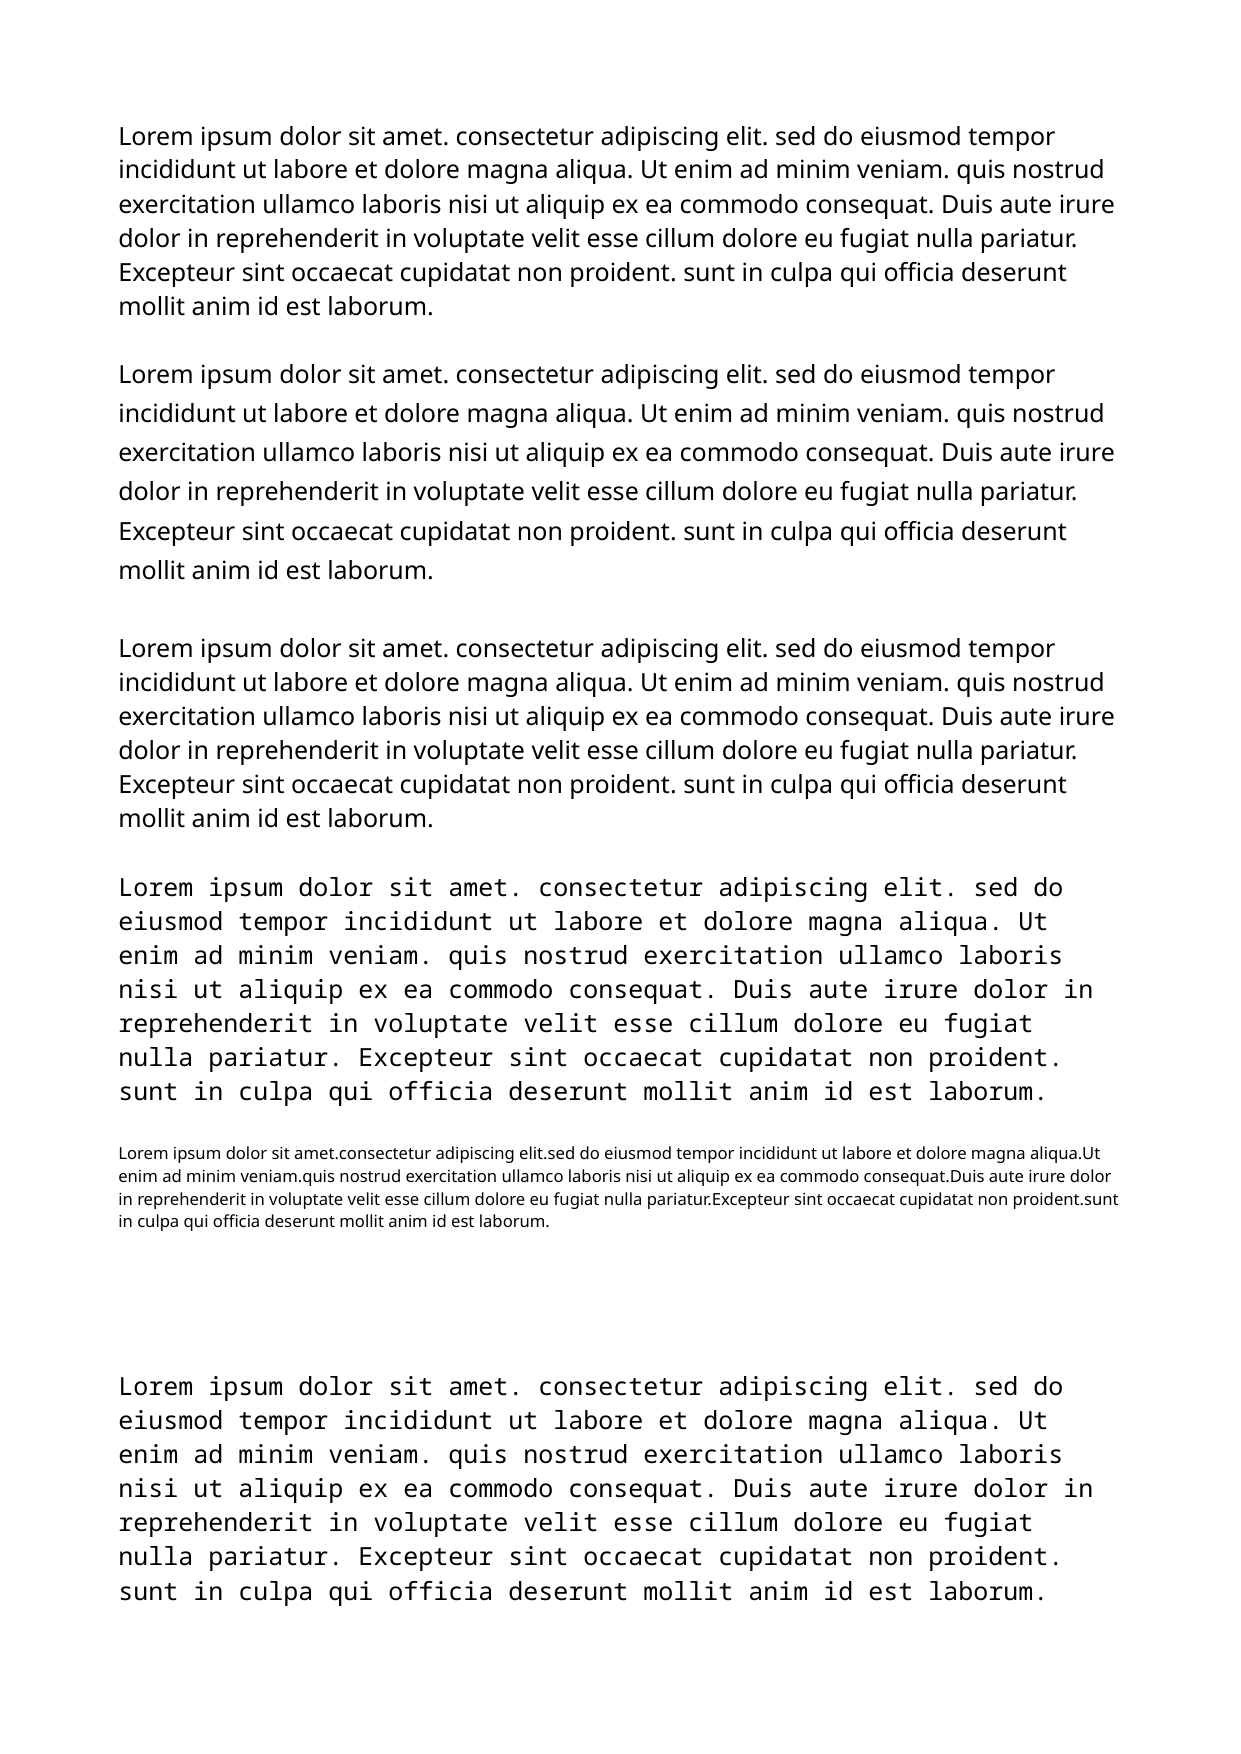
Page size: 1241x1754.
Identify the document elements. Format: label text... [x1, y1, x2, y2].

text Lorem ipsum dolor sit amet. consectetur adipiscing elit. sed do eiusmod tempor incididunt ut labore et dolore magna aliqua. Ut enim ad minim veniam. quis nostrud exercitation ullamco laboris nisi ut aliquip ex ea commodo consequat. Duis aute irure dolor in reprehenderit in voluptate velit esse cillum dolore eu fugiat nulla pariatur. Excepteur sint occaecat cupidatat non proident. sunt in culpa qui officia deserunt mollit anim id est laborum. [118, 869, 1122, 1108]
text Lorem ipsum dolor sit amet. consectetur adipiscing elit. sed do eiusmod tempor incididunt ut labore et dolore magna aliqua. Ut enim ad minim veniam. quis nostrud exercitation ullamco laboris nisi ut aliquip ex ea commodo consequat. Duis aute irure dolor in reprehenderit in voluptate velit esse cillum dolore eu fugiat nulla pariatur. Excepteur sint occaecat cupidatat non proident. sunt in culpa qui officia deserunt mollit anim id est laborum. [118, 1369, 1122, 1607]
text Lorem ipsum dolor sit amet. consectetur adipiscing elit. sed do eiusmod tempor incididunt ut labore et dolore magna aliqua. Ut enim ad minim veniam. quis nostrud exercitation ullamco laboris nisi ut aliquip ex ea commodo consequat. Duis aute irure dolor in reprehenderit in voluptate velit esse cillum dolore eu fugiat nulla pariatur. Excepteur sint occaecat cupidatat non proident. sunt in culpa qui officia deserunt mollit anim id est laborum. [118, 118, 1122, 322]
text Lorem ipsum dolor sit amet. consectetur adipiscing elit. sed do eiusmod tempor incididunt ut labore et dolore magna aliqua. Ut enim ad minim veniam. quis nostrud exercitation ullamco laboris nisi ut aliquip ex ea commodo consequat. Duis aute irure dolor in reprehenderit in voluptate velit esse cillum dolore eu fugiat nulla pariatur. Excepteur sint occaecat cupidatat non proident. sunt in culpa qui officia deserunt mollit anim id est laborum. [118, 631, 1122, 835]
text Lorem ipsum dolor sit amet. consectetur adipiscing elit. sed do eiusmod tempor incididunt ut labore et dolore magna aliqua. Ut enim ad minim veniam. quis nostrud exercitation ullamco laboris nisi ut aliquip ex ea commodo consequat. Duis aute irure dolor in reprehenderit in voluptate velit esse cillum dolore eu fugiat nulla pariatur. Excepteur sint occaecat cupidatat non proident. sunt in culpa qui officia deserunt mollit anim id est laborum. [118, 357, 1122, 586]
text Lorem ipsum dolor sit amet.consectetur adipiscing elit.sed do eiusmod tempor incididunt ut labore et dolore magna aliqua.Ut enim ad minim veniam.quis nostrud exercitation ullamco laboris nisi ut aliquip ex ea commodo consequat.Duis aute irure dolor in reprehenderit in voluptate velit esse cillum dolore eu fugiat nulla pariatur.Excepteur sint occaecat cupidatat non proident.sunt in culpa qui officia deserunt mollit anim id est laborum. [118, 1142, 1122, 1232]
